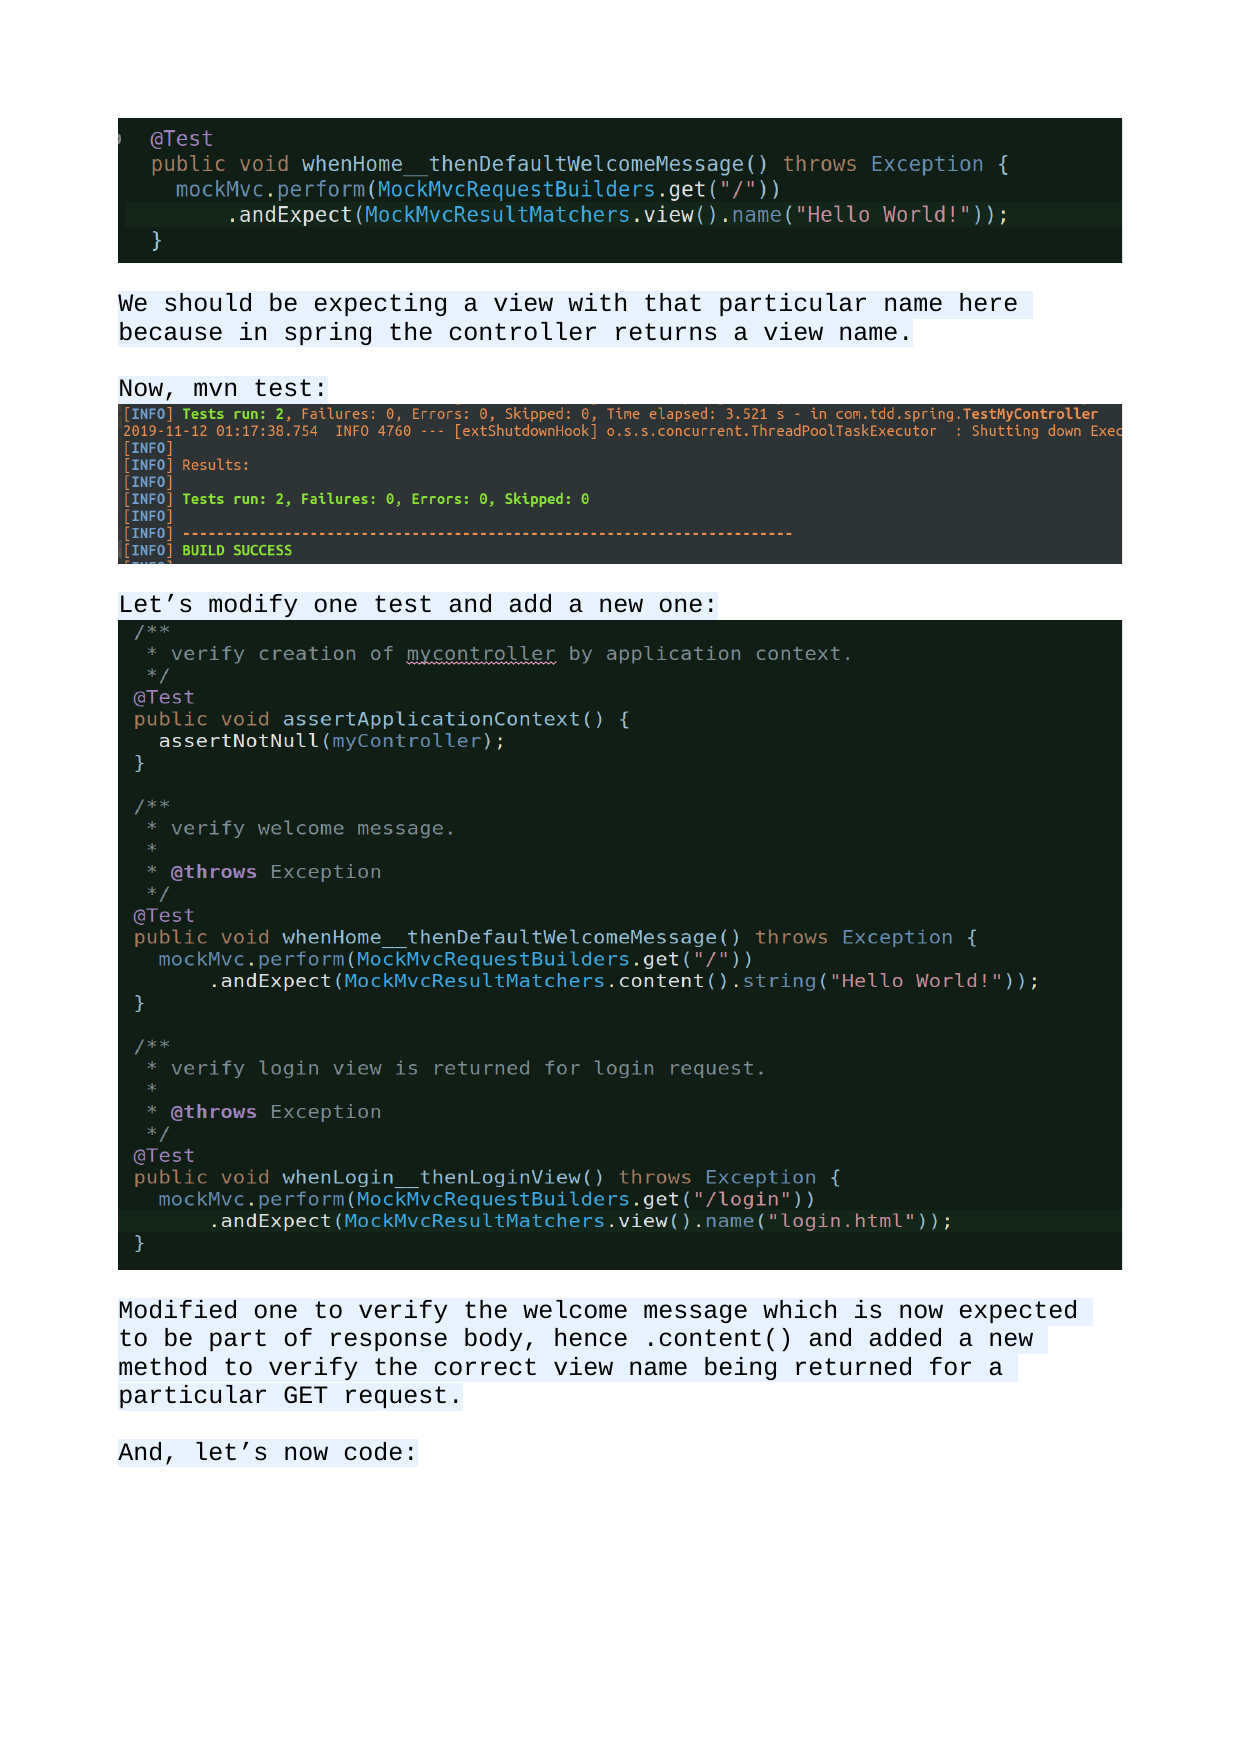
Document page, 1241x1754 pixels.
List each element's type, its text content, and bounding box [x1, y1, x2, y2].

picture [118, 404, 1123, 564]
text Modified one to verify the welcome message which is now expected to be part of response body, hence .content() and added a new method to verify the correct view name being returned for a particular GET request. [118, 1297, 1122, 1411]
text Let’s modify one test and add a new one: [118, 592, 1122, 620]
picture [118, 118, 1123, 263]
picture [118, 620, 1123, 1270]
text And, let’s now code: [118, 1439, 1122, 1467]
text Now, mvn test: [118, 376, 1122, 404]
text We should be expecting a view with that particular name here because in spring the controller returns a view name. [118, 291, 1122, 347]
